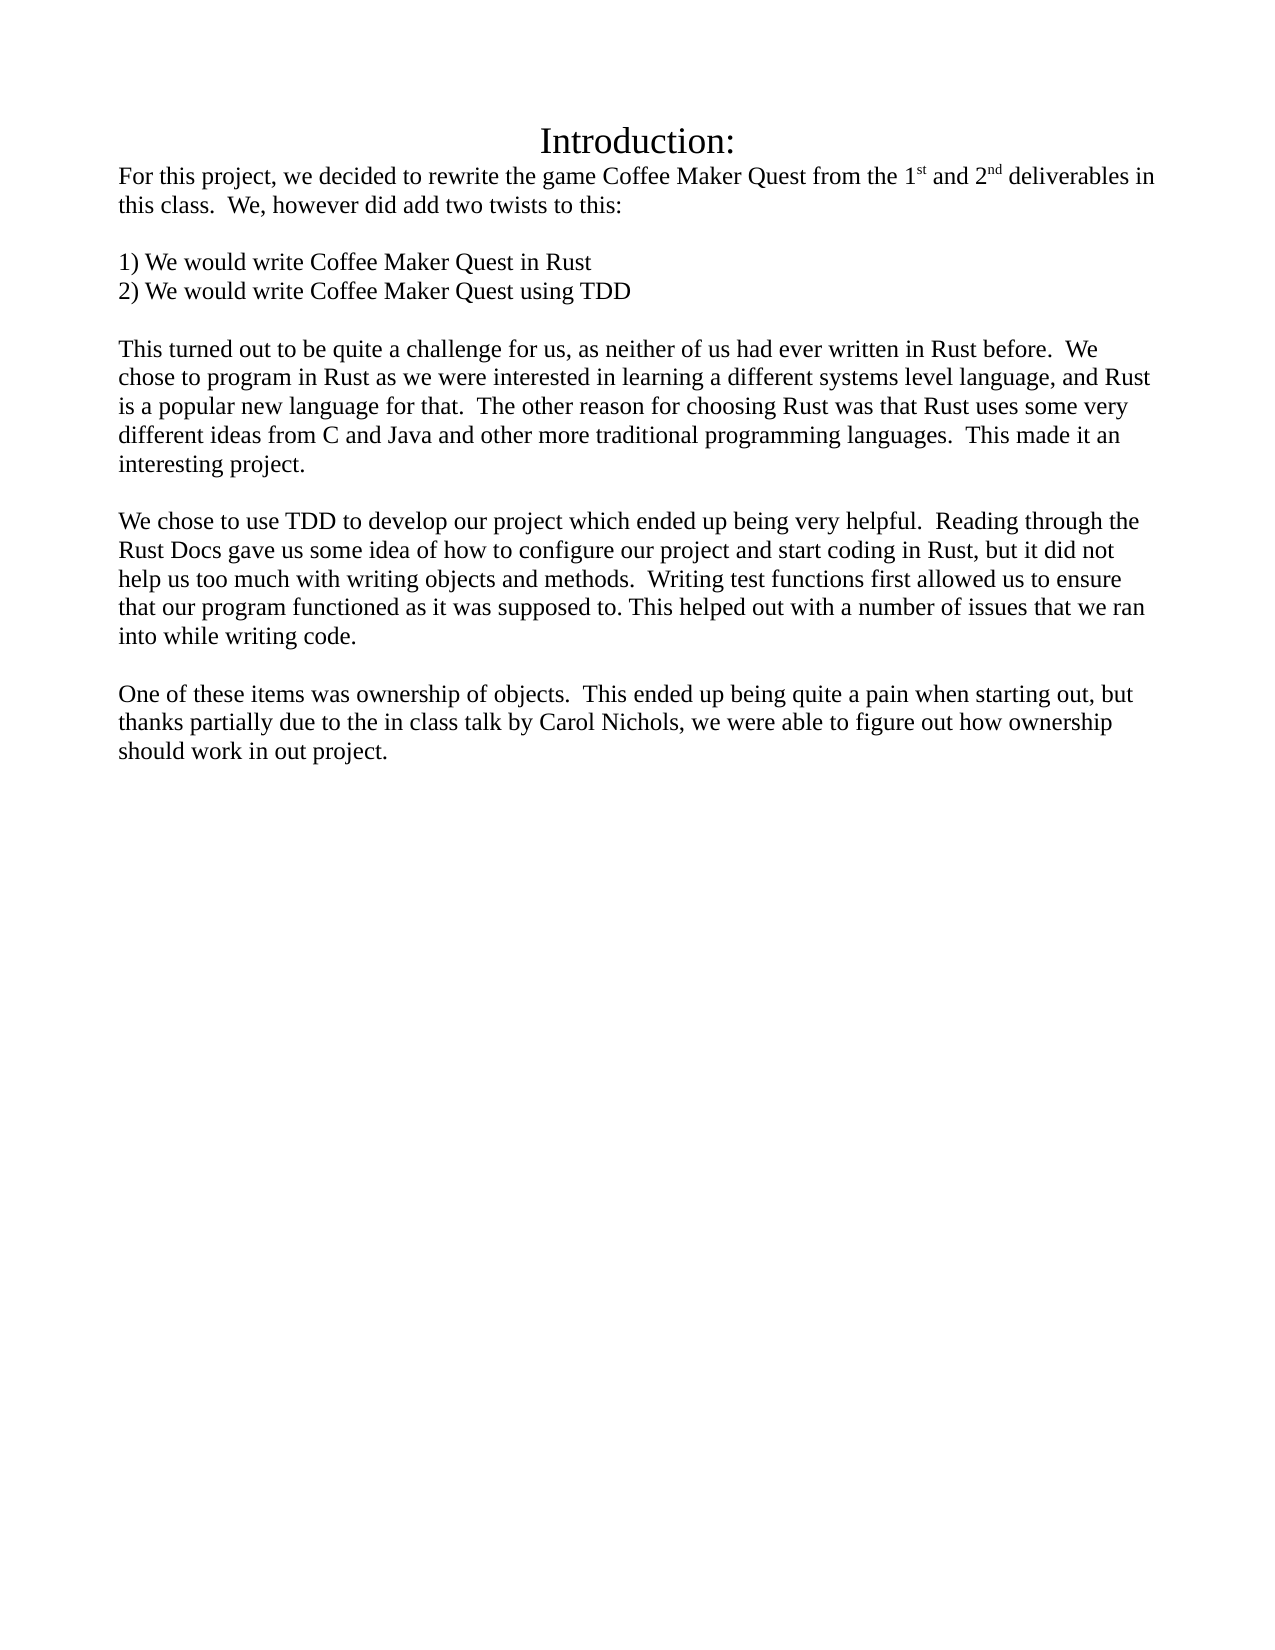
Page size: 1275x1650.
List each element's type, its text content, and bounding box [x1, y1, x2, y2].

text We chose to use TDD to develop our project which ended up being very helpful. Reading through the Rust Docs gave us some idea of how to configure our project and start coding in Rust, but it did not help us too much with writing objects and methods. Writing test functions first allowed us to ensure that our program functioned as it was supposed to. This helped out with a number of issues that we ran into while writing code. [118, 506, 1157, 650]
text 2) We would write Coffee Maker Quest using TDD [118, 276, 1157, 305]
text This turned out to be quite a challenge for us, as neither of us had ever written in Rust before. We chose to program in Rust as we were interested in learning a different systems level language, and Rust is a popular new language for that. The other reason for choosing Rust was that Rust uses some very different ideas from C and Java and other more traditional programming languages. This made it an interesting project. [118, 334, 1157, 477]
text 1) We would write Coffee Maker Quest in Rust [118, 247, 1157, 276]
text One of these items was ownership of objects. This ended up being quite a pain when starting out, but thanks partially due to the in class talk by Carol Nichols, we were able to figure out how ownership should work in out project. [118, 679, 1157, 765]
text Introduction: [118, 118, 1157, 161]
text For this project, we decided to rewrite the game Coffee Maker Quest from the 1st and 2nd deliverables in this class. We, however did add two twists to this: [118, 161, 1157, 219]
